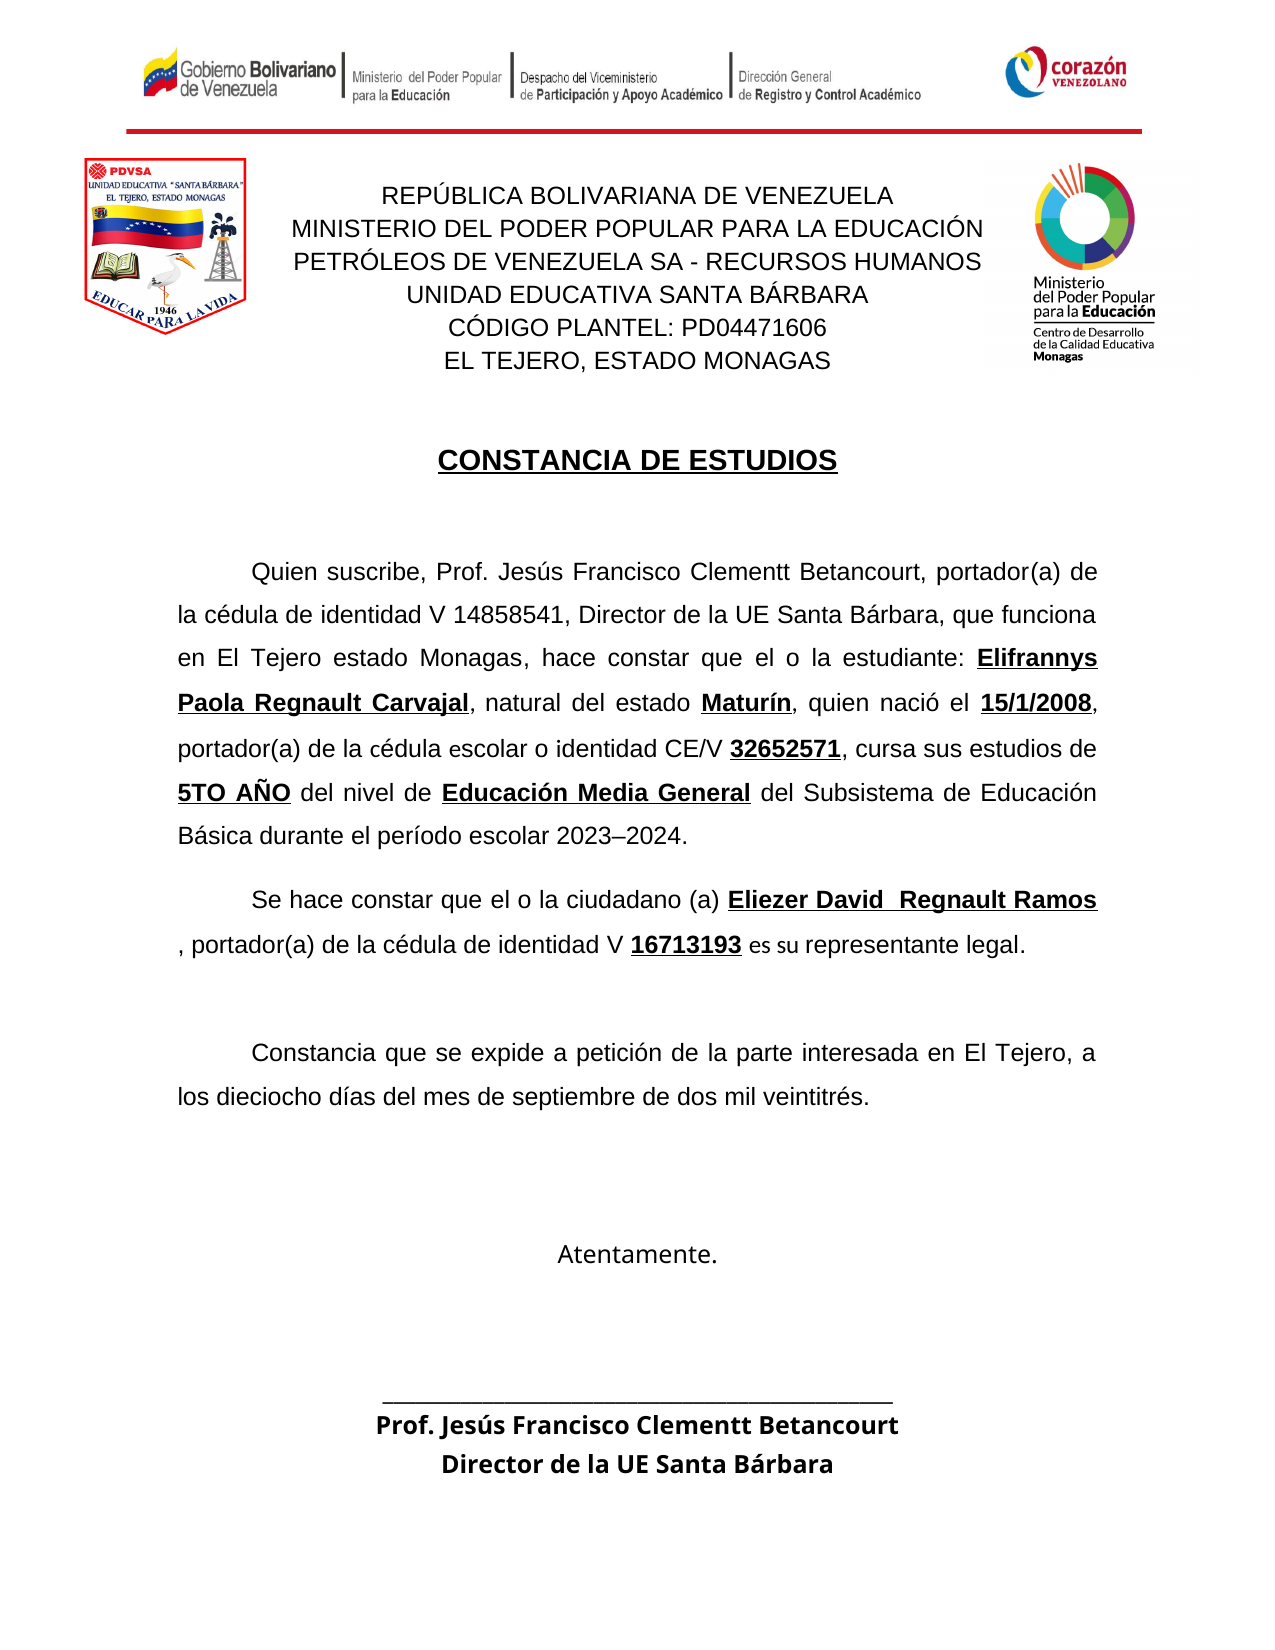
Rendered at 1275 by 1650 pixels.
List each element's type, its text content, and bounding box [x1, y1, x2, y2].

picture [79, 158, 252, 335]
text CÓDIGO PLANTEL: PD04471606 [177, 313, 978, 341]
text Se hace constar que el o la ciudadano (a) Eliezer David Regnault Ramos , portador(a) de la cédula de identidad V 16713193 es su representante legal. [177, 885, 1098, 959]
text Constancia que se expide a petición de la parte interesada en El Tejero, a los dieciocho días del mes de septiembre de dos mil veintitrés. [177, 1038, 1098, 1110]
text UNIDAD EDUCATIVA SANTA BÁRBARA [252, 280, 978, 308]
picture [978, 153, 1200, 377]
subtitle MINISTERIO DEL PODER POPULAR PARA LA EDUCACIÓN [252, 214, 978, 242]
subtitle REPÚBLICA BOLIVARIANA DE VENEZUELA [252, 181, 978, 209]
text Director de la UE Santa Bárbara [177, 1447, 1098, 1481]
picture [126, 11, 1142, 134]
text EL TEJERO, ESTADO MONAGAS [177, 346, 978, 374]
text Atentamente. [177, 1237, 1098, 1271]
subtitle PETRÓLEOS DE VENEZUELA SA - RECURSOS HUMANOS [252, 247, 978, 275]
text Prof. Jesús Francisco Clementt Betancourt [177, 1407, 1098, 1441]
subtitle CONSTANCIA DE ESTUDIOS [177, 443, 1098, 476]
text ______________________________________________ [177, 1373, 1098, 1407]
text Quien suscribe, Prof. Jesús Francisco Clementt Betancourt, portador(a) de la cédula de identidad V 14858541, Director de la UE Santa Bárbara, que funciona en El Tejero estado Monagas, hace constar que el o la estudiante: Elifrannys Paola Regnault Carvajal, natural del estado Maturín, quien nació el 15/1/2008, portador(a) de la cédula escolar o identidad CE/V 32652571, cursa sus estudios de 5TO AÑO del nivel de Educación Media General del Subsistema de Educación Básica durante el período escolar 2023–2024. [177, 557, 1098, 849]
